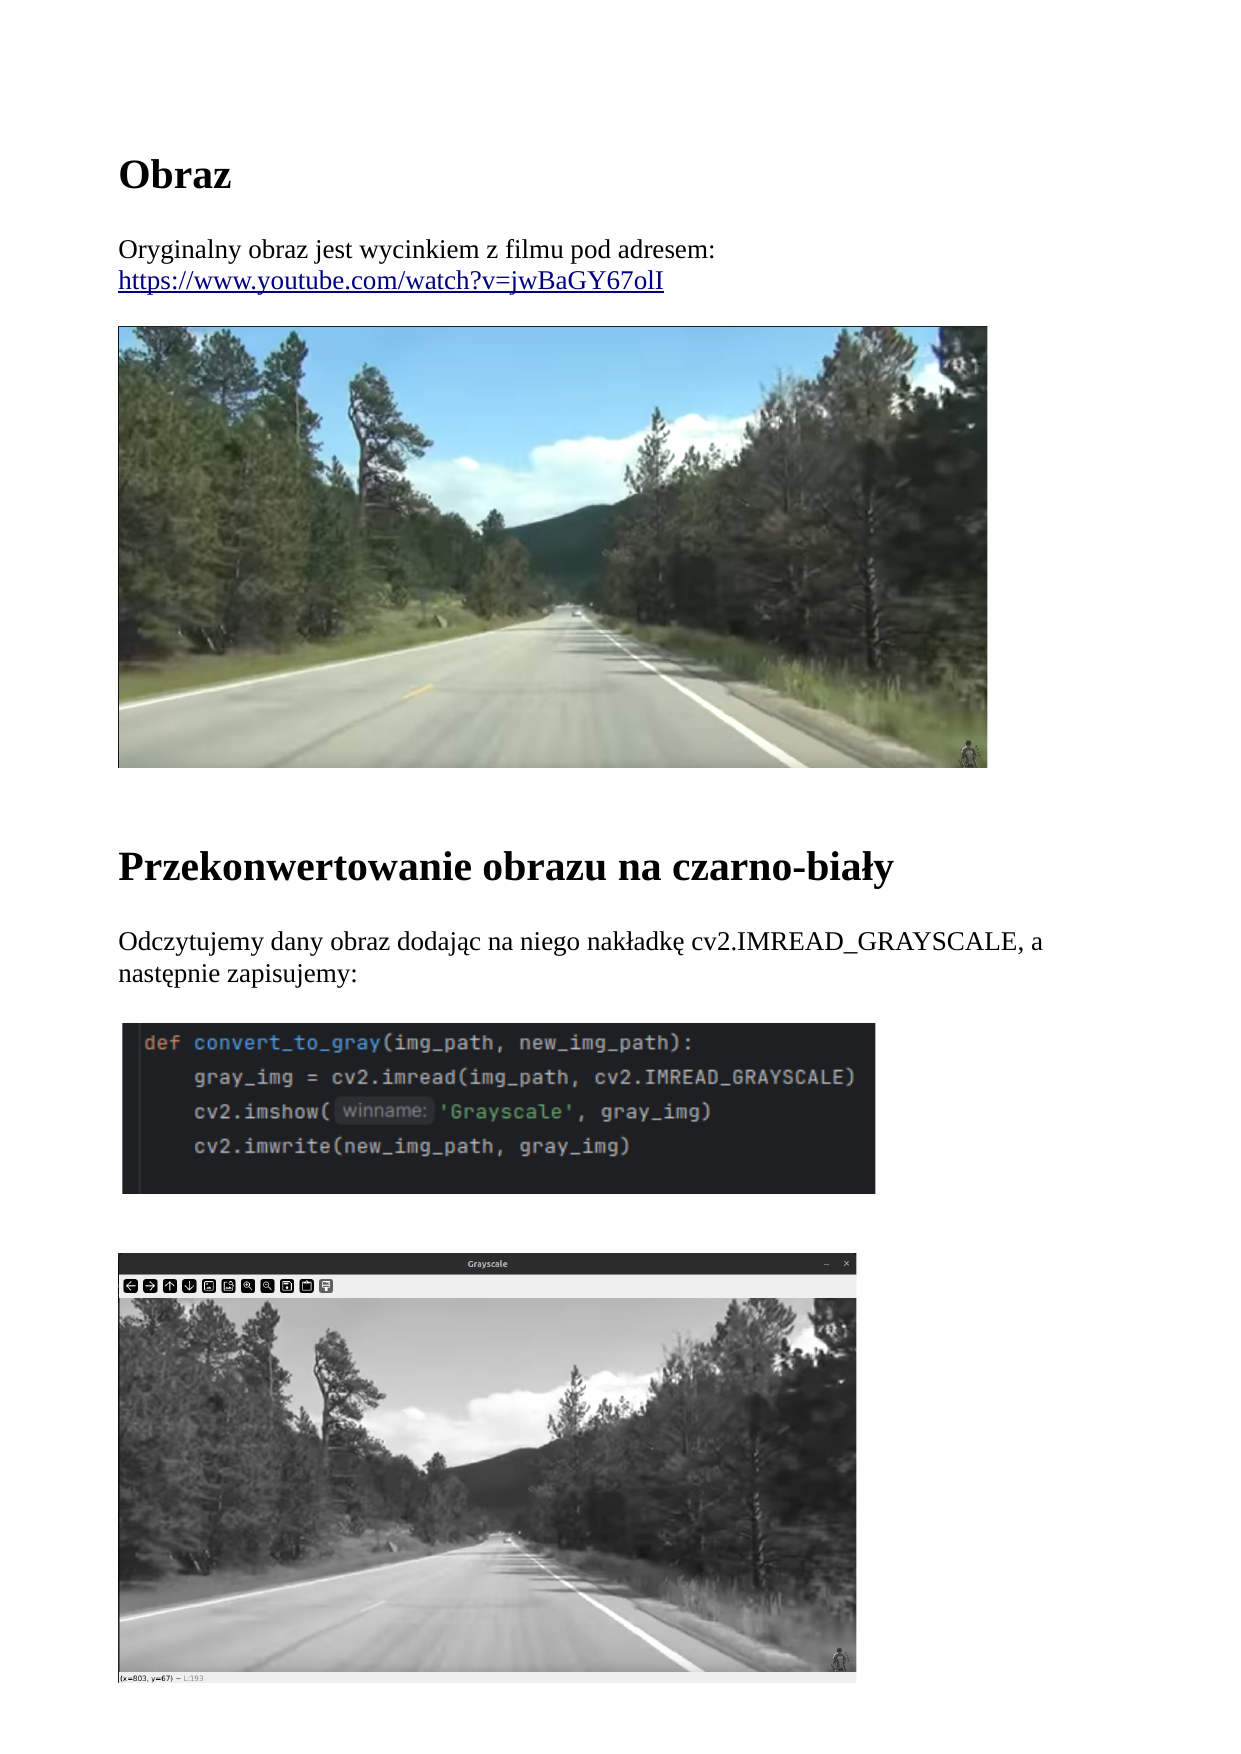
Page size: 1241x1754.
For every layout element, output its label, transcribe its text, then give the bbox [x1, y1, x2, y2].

text Obraz [118, 118, 1122, 197]
picture [118, 1253, 857, 1683]
text https://www.youtube.com/watch?v=jwBaGY67olI [118, 264, 1122, 425]
picture [118, 326, 988, 768]
text Oryginalny obraz jest wycinkiem z filmu pod adresem: [118, 233, 1122, 264]
picture [122, 1023, 876, 1194]
text Przekonwertowanie obrazu na czarno-biały [118, 842, 1122, 889]
text Odczytujemy dany obraz dodając na niego nakładkę cv2.IMREAD_GRAYSCALE, a następnie zapisujemy: [118, 926, 1122, 988]
